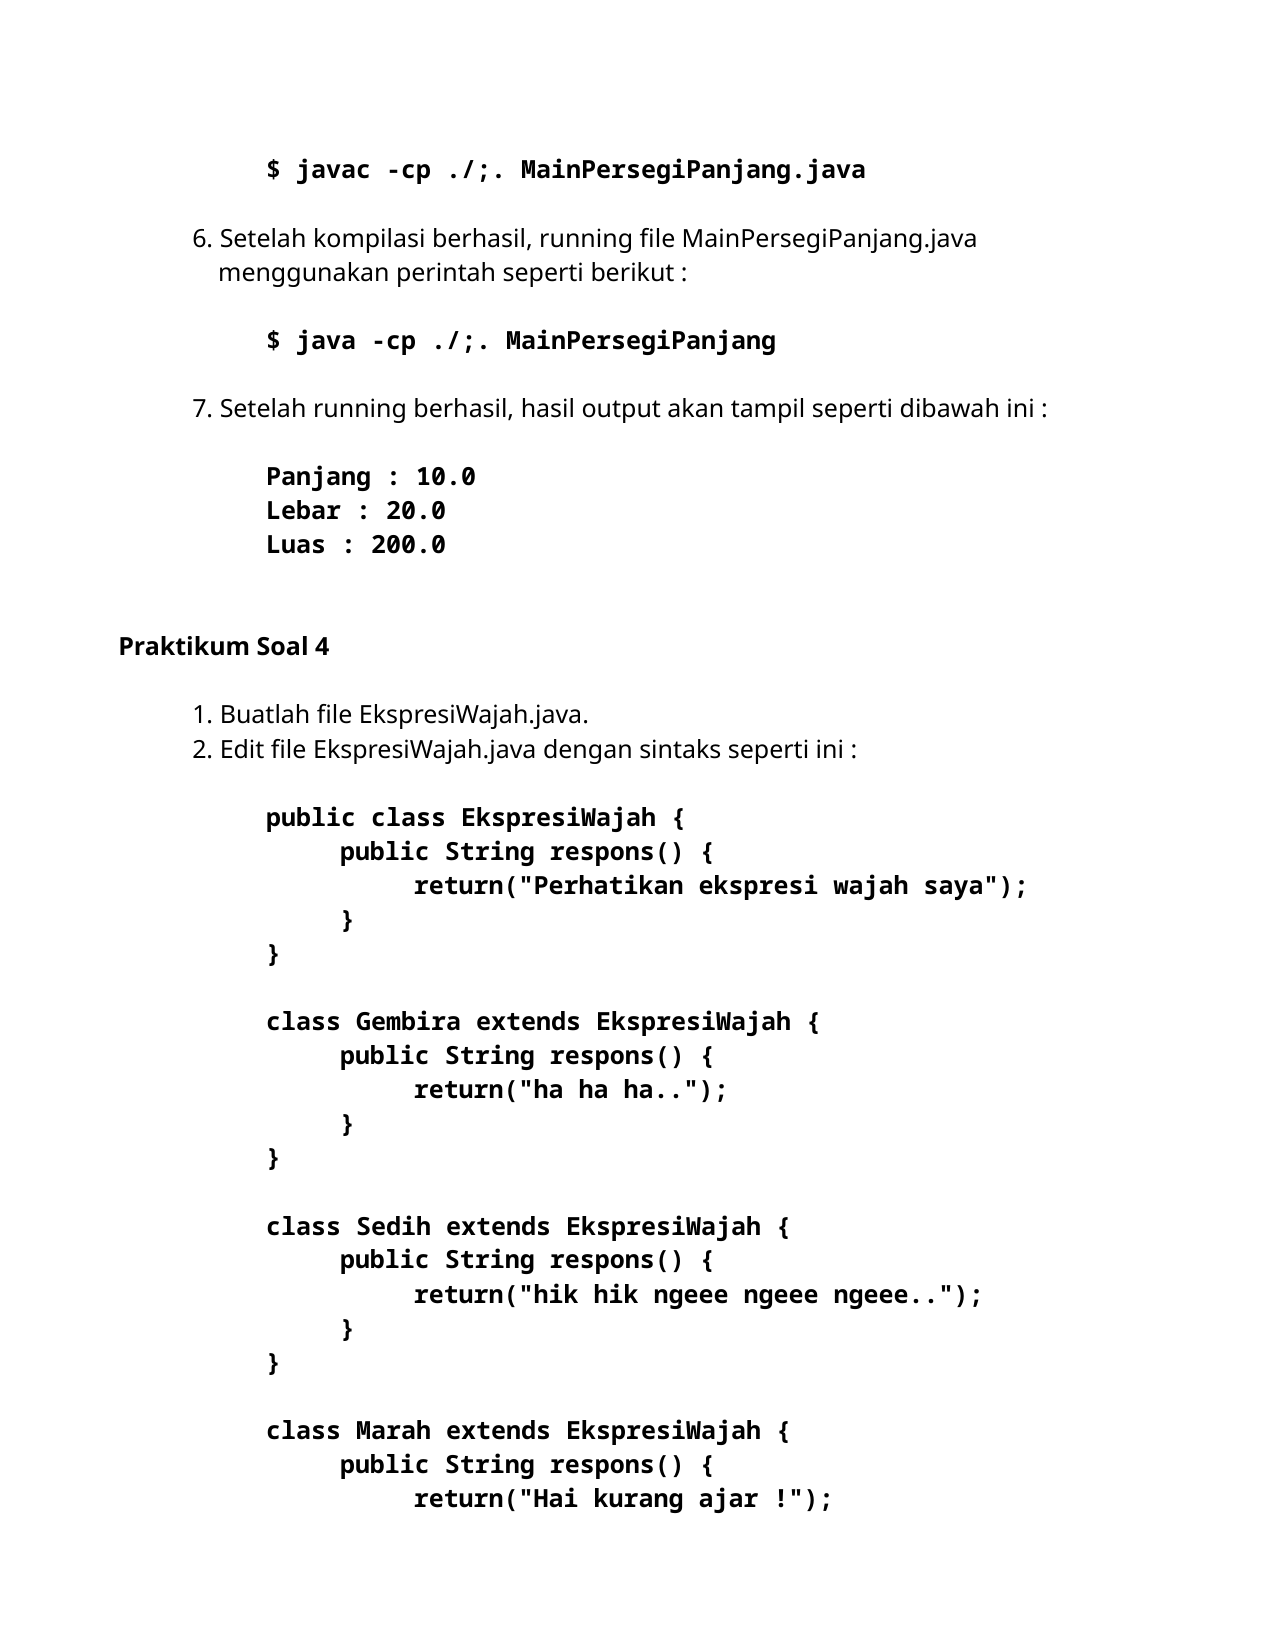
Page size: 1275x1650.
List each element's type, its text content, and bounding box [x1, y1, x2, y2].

text return("Hai kurang ajar !"); [118, 1481, 1157, 1515]
text } [118, 1106, 1157, 1140]
text public String respons() { [118, 1447, 1157, 1481]
text return("Perhatikan ekspresi wajah saya"); [118, 867, 1157, 902]
text public String respons() { [118, 1038, 1157, 1072]
text } [118, 902, 1157, 936]
text $ javac -cp ./;. MainPersegiPanjang.java 6. Setelah kompilasi berhasil, running file MainPersegiPanjang.java menggunakan perintah seperti berikut : $ java -cp ./;. MainPersegiPanjang 7. Setelah running berhasil, hasil output akan tampil seperti dibawah ini : Panjang : 10.0 [118, 118, 1157, 493]
text Luas : 200.0 [118, 527, 1157, 561]
text Praktikum Soal 4 [118, 629, 1157, 663]
text return("hik hik ngeee ngeee ngeee.."); [118, 1276, 1157, 1310]
text class Sedih extends EkspresiWajah { [118, 1208, 1157, 1242]
text } [118, 1140, 1157, 1174]
text } [118, 936, 1157, 970]
text public String respons() { [118, 833, 1157, 867]
text public String respons() { [118, 1242, 1157, 1276]
text } [118, 1310, 1157, 1344]
text Lebar : 20.0 [118, 493, 1157, 527]
text return("ha ha ha.."); [118, 1072, 1157, 1106]
text 1. Buatlah file EkspresiWajah.java. [118, 697, 1157, 731]
text class Gembira extends EkspresiWajah { [118, 1004, 1157, 1038]
text class Marah extends EkspresiWajah { [118, 1412, 1157, 1447]
text 2. Edit file EkspresiWajah.java dengan sintaks seperti ini : public class EkspresiWajah { [118, 731, 1157, 833]
text } [118, 1344, 1157, 1378]
